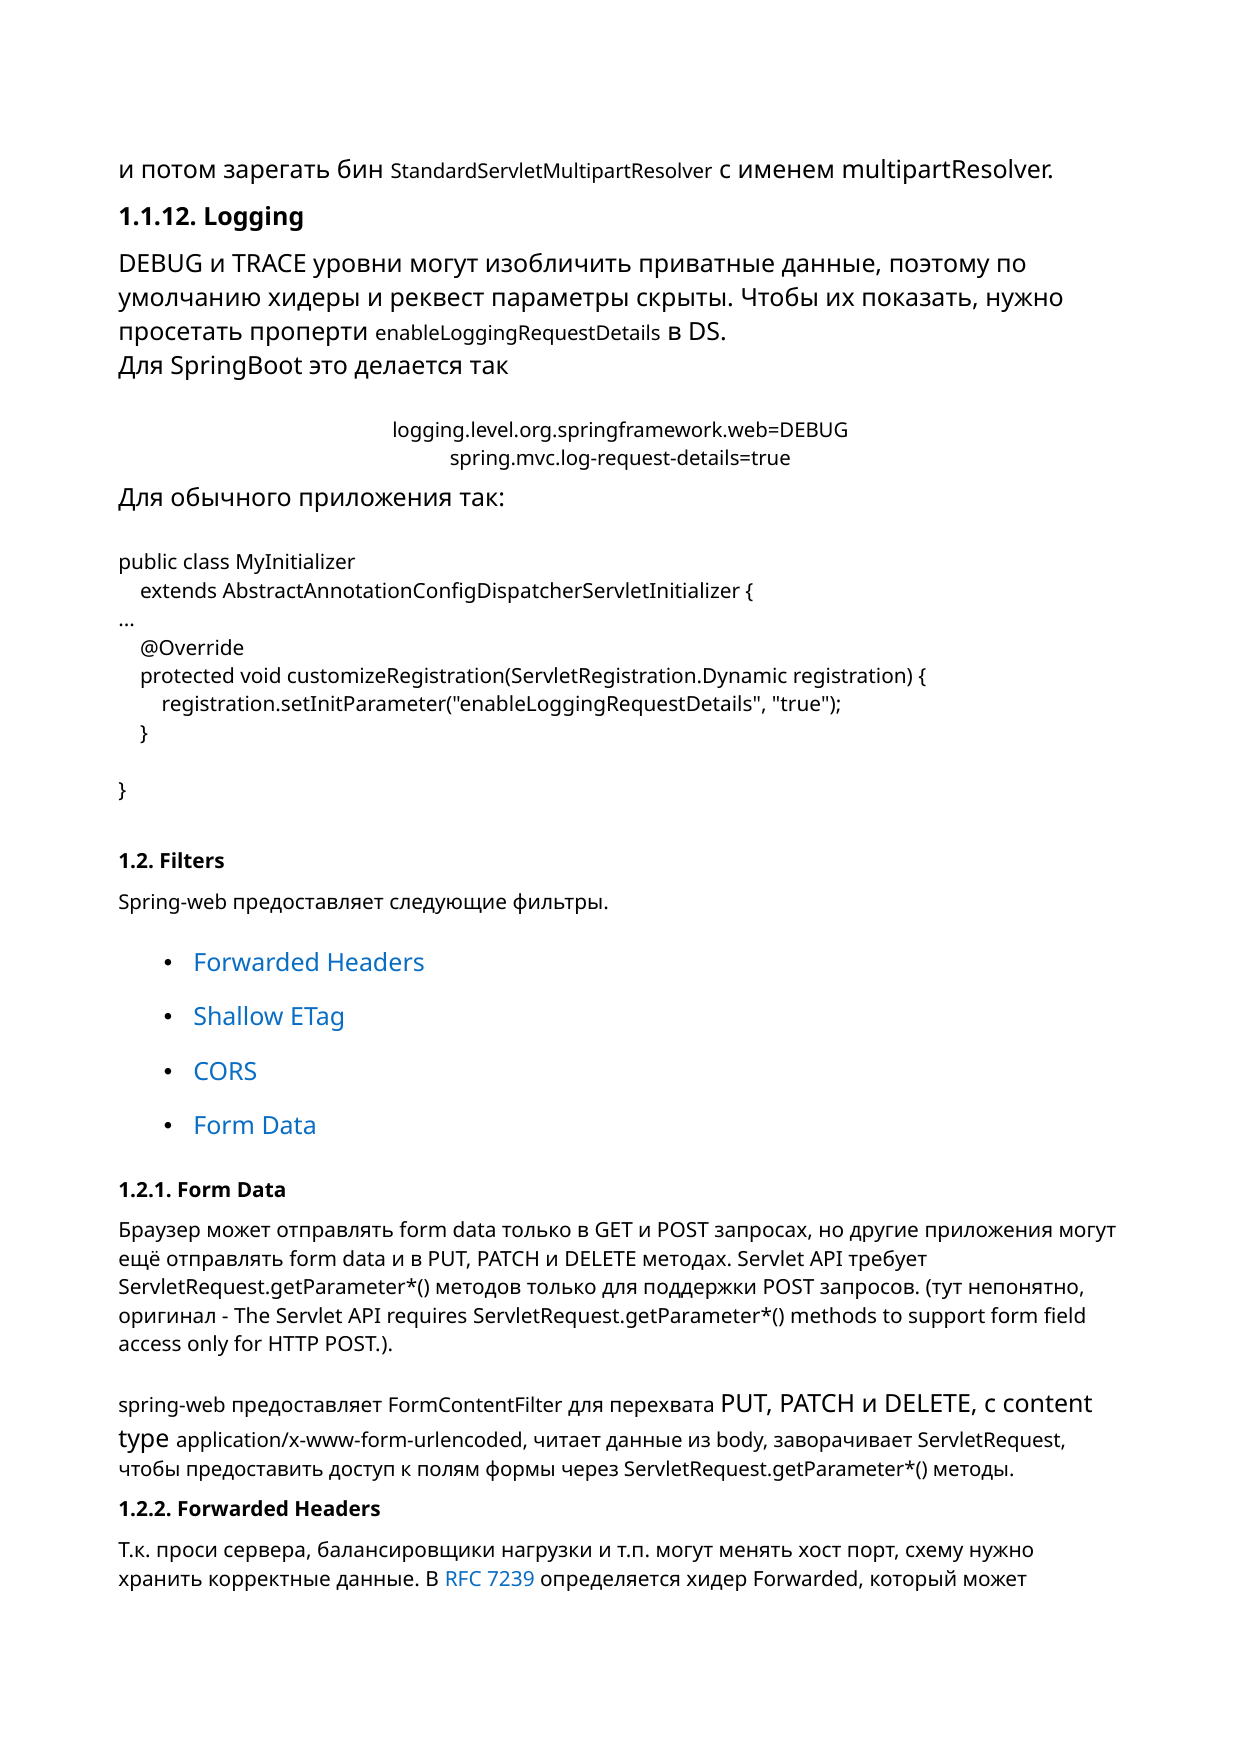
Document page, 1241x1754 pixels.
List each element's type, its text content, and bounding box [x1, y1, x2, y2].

text ... [118, 604, 1122, 633]
text DEBUG и TRACE уровни могут изобличить приватные данные, поэтому по умолчанию хидеры и реквест параметры скрыты. Чтобы их показать, нужно просетать проперти enableLoggingRequestDetails в DS. Для SpringBoot это делается так [118, 245, 1122, 382]
text spring-web предоставляет FormContentFilter для перехвата PUT, PATCH и DELETE, с content type application/x-www-form-urlencoded, читает данные из body, заворачивает ServletRequest, чтобы предоставить доступ к полям формы через ServletRequest.getParameter*() методы. [118, 1386, 1122, 1482]
text } [118, 775, 1122, 803]
list CORS [164, 1053, 1122, 1087]
text Spring-web предоставляет следующие фильтры. [118, 887, 1122, 944]
list Forwarded Headers [164, 944, 1122, 978]
text } [118, 718, 1122, 746]
text protected void customizeRegistration(ServletRegistration.Dynamic registration) { [118, 661, 1122, 689]
text registration.setInitParameter("enableLoggingRequestDetails", "true"); [118, 689, 1122, 718]
list Shallow ETag [164, 999, 1122, 1033]
subtitle 1.2.2. Forwarded Headers [118, 1494, 1122, 1523]
text Для обычного приложения так: public class MyInitializer [118, 479, 1122, 576]
list Form Data [164, 1108, 1122, 1142]
subtitle 1.1.12. Logging [118, 199, 1122, 233]
text logging.level.org.springframework.web=DEBUG [118, 382, 1122, 443]
text и потом зарегать бин StandardServletMultipartResolver с именем multipartResolver. [118, 118, 1122, 186]
text @Override [118, 633, 1122, 661]
text Браузер может отправлять form data только в GET и POST запросах, но другие приложения могут ещё отправлять form data и в PUT, PATCH и DELETE методах. Servlet API требует ServletRequest.getParameter*() методов только для поддержки POST запросов. (тут непонятно, оригинал - The Servlet API requires ServletRequest.getParameter*() methods to support form field access only for HTTP POST.). [118, 1216, 1122, 1358]
subtitle 1.2.1. Form Data [118, 1175, 1122, 1203]
subtitle 1.2. Filters [118, 846, 1122, 874]
text Т.к. проси сервера, балансировщики нагрузки и т.п. могут менять хост порт, схему нужно хранить корректные данные. В RFC 7239 определяется хидер Forwarded, который может [118, 1535, 1122, 1592]
text extends AbstractAnnotationConfigDispatcherServletInitializer { [118, 576, 1122, 604]
text spring.mvc.log-request-details=true [118, 443, 1122, 471]
